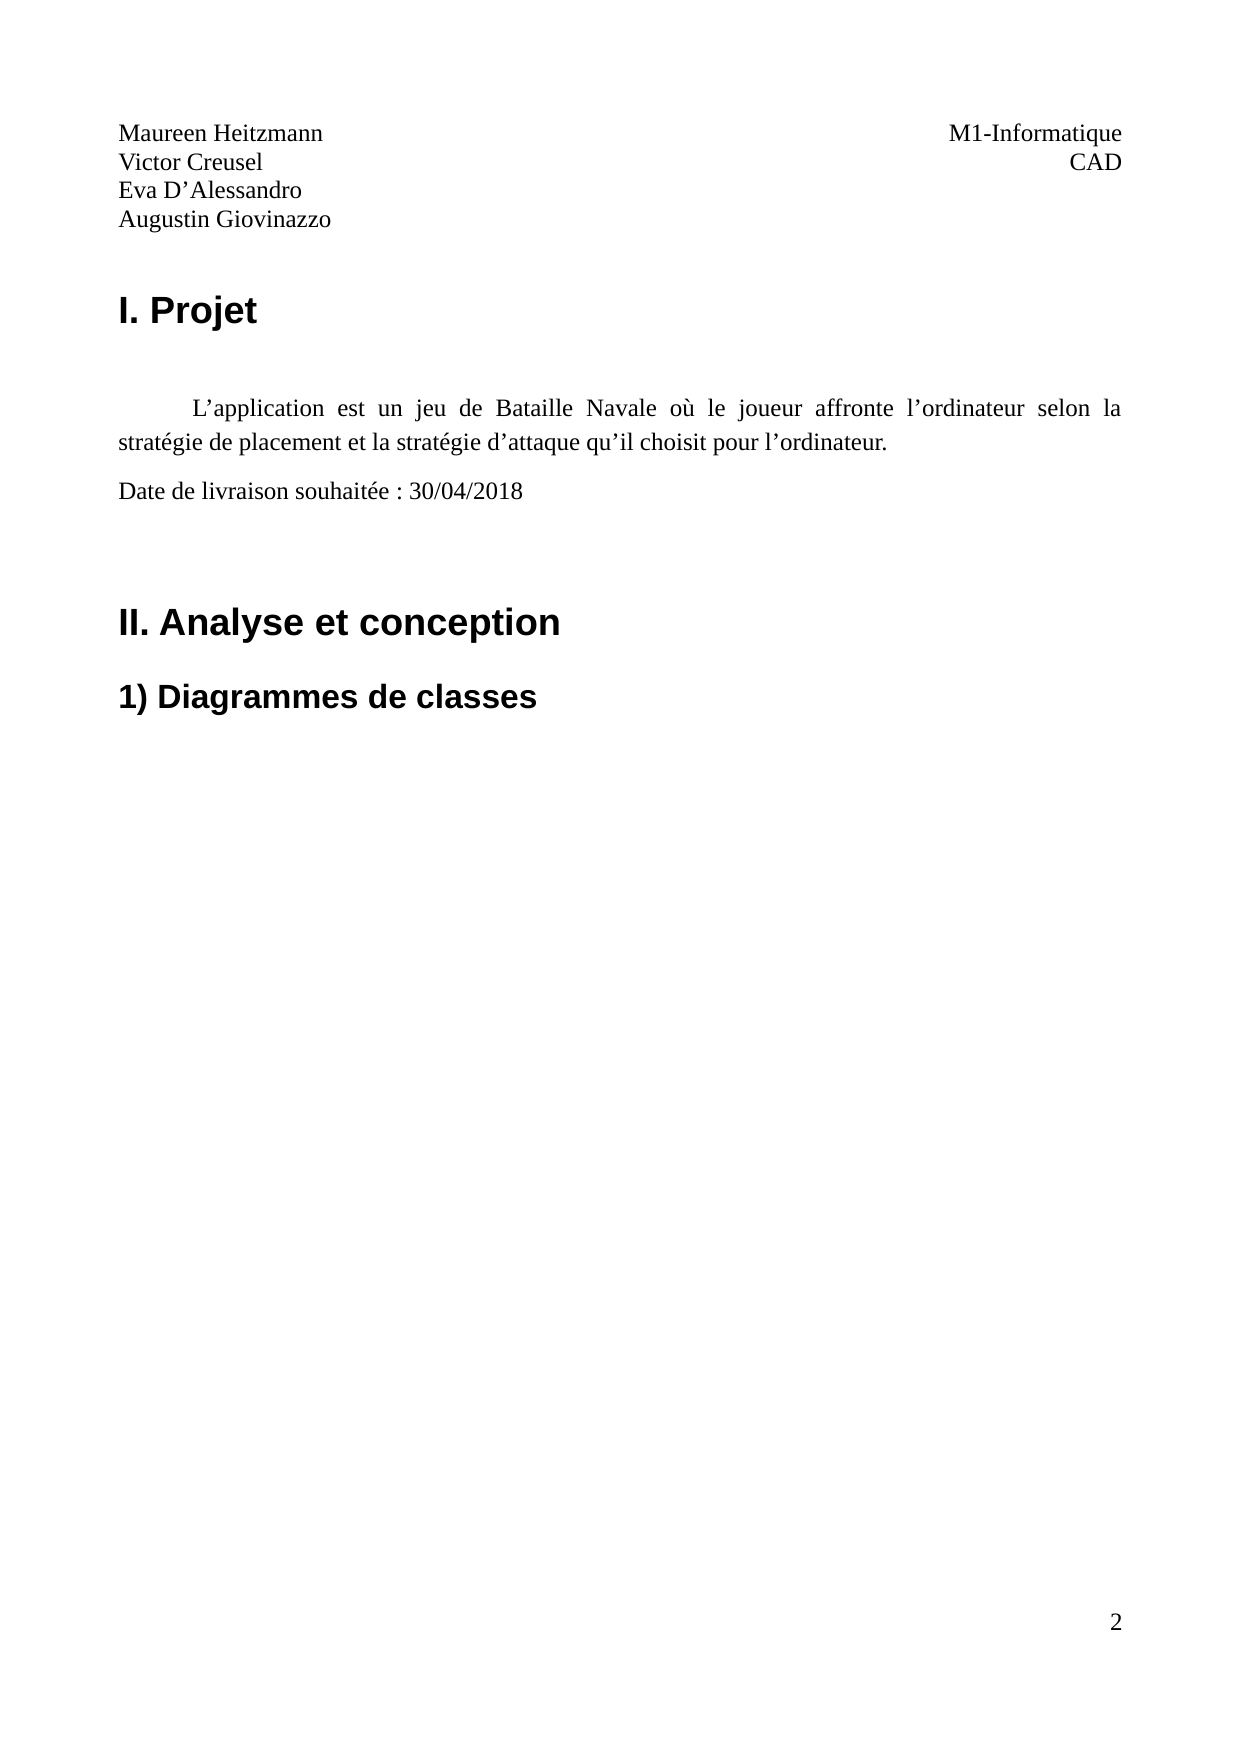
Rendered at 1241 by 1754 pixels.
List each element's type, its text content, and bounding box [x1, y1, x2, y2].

subtitle 1) Diagrammes de classes [118, 676, 1122, 715]
subtitle I. Projet [118, 288, 1122, 331]
text Date de livraison souhaitée : 30/04/2018 [118, 476, 1122, 505]
subtitle II. Analyse et conception [118, 599, 1122, 643]
text L’application est un jeu de Bataille Navale où le joueur affronte l’ordinateur selon la stratégie de placement et la stratégie d’attaque qu’il choisit pour l’ordinateur. [118, 393, 1122, 456]
